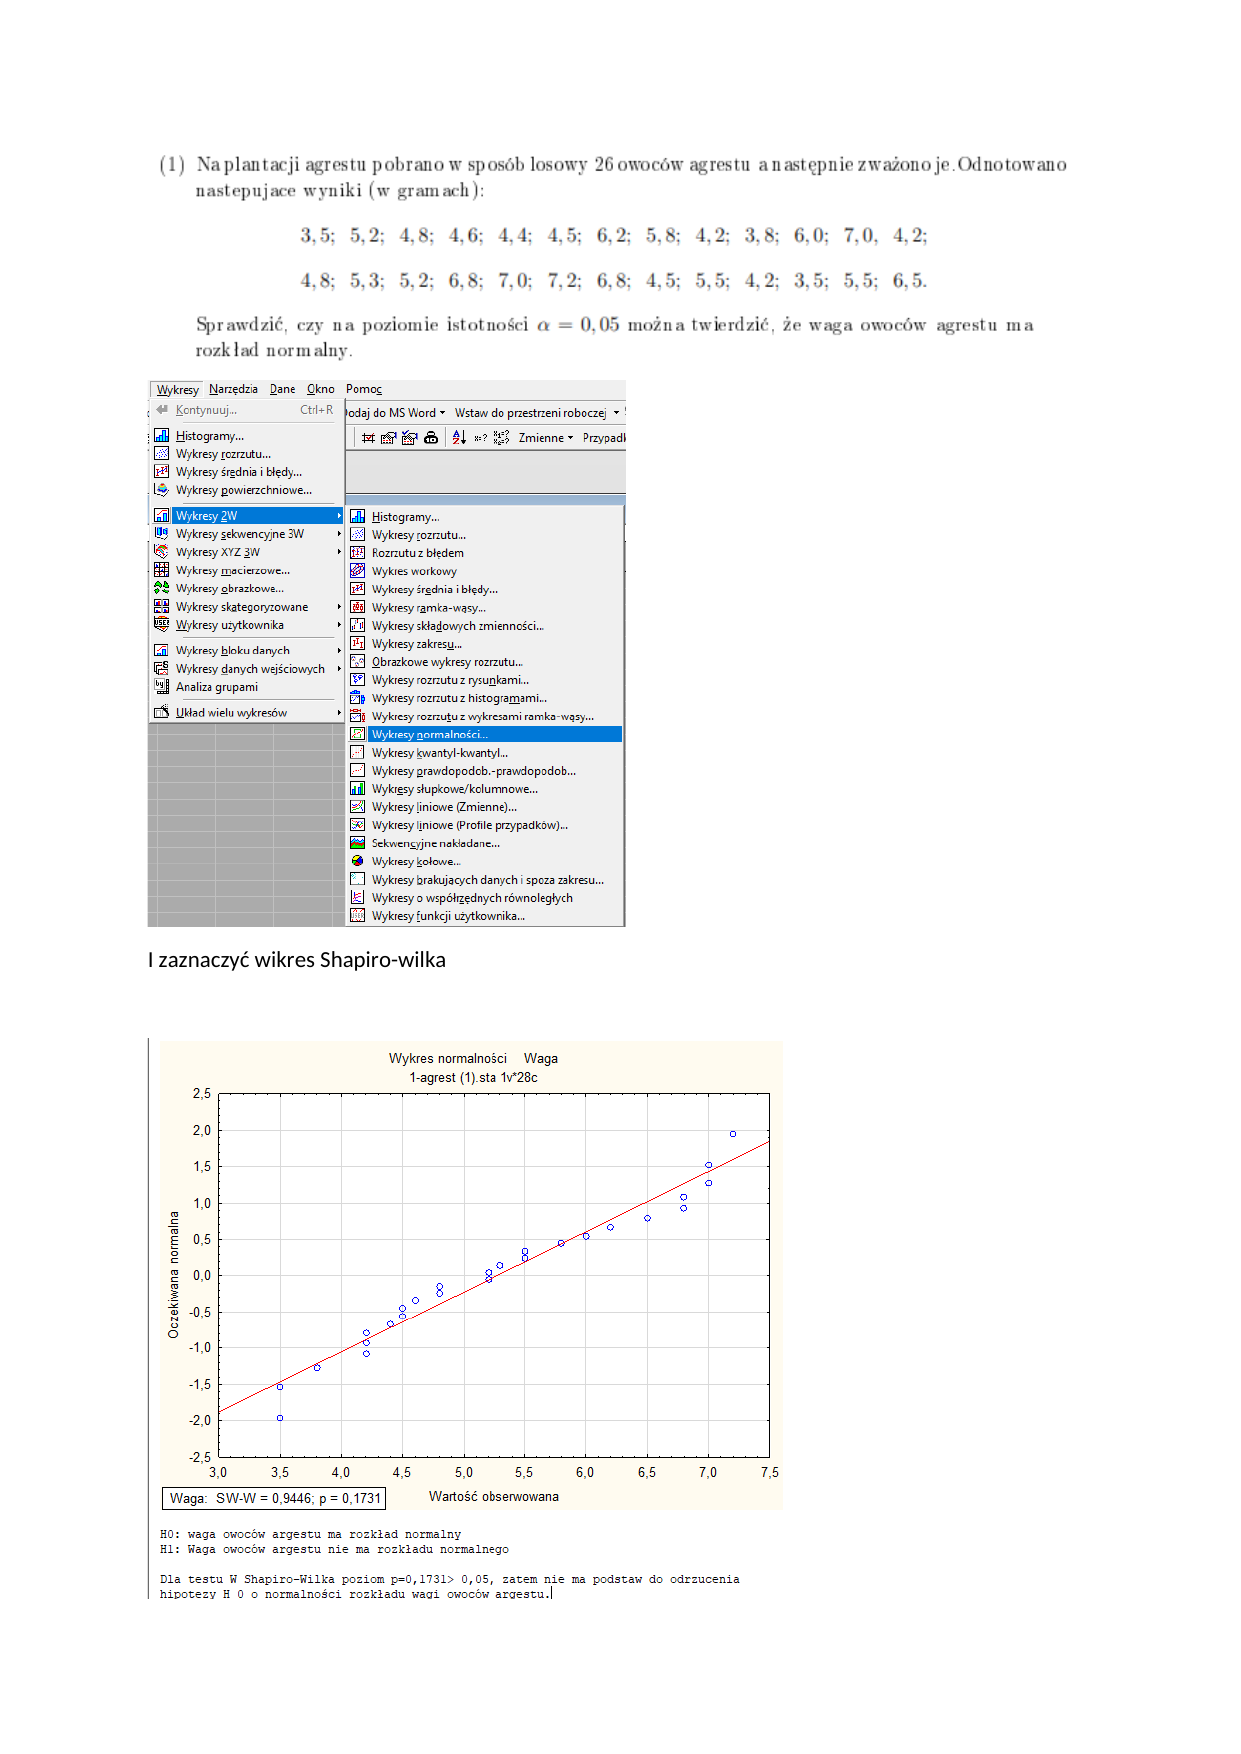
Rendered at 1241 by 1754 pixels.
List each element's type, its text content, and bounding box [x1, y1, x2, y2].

text I zaznaczyć wikres Shapiro-wilka [148, 945, 1093, 973]
